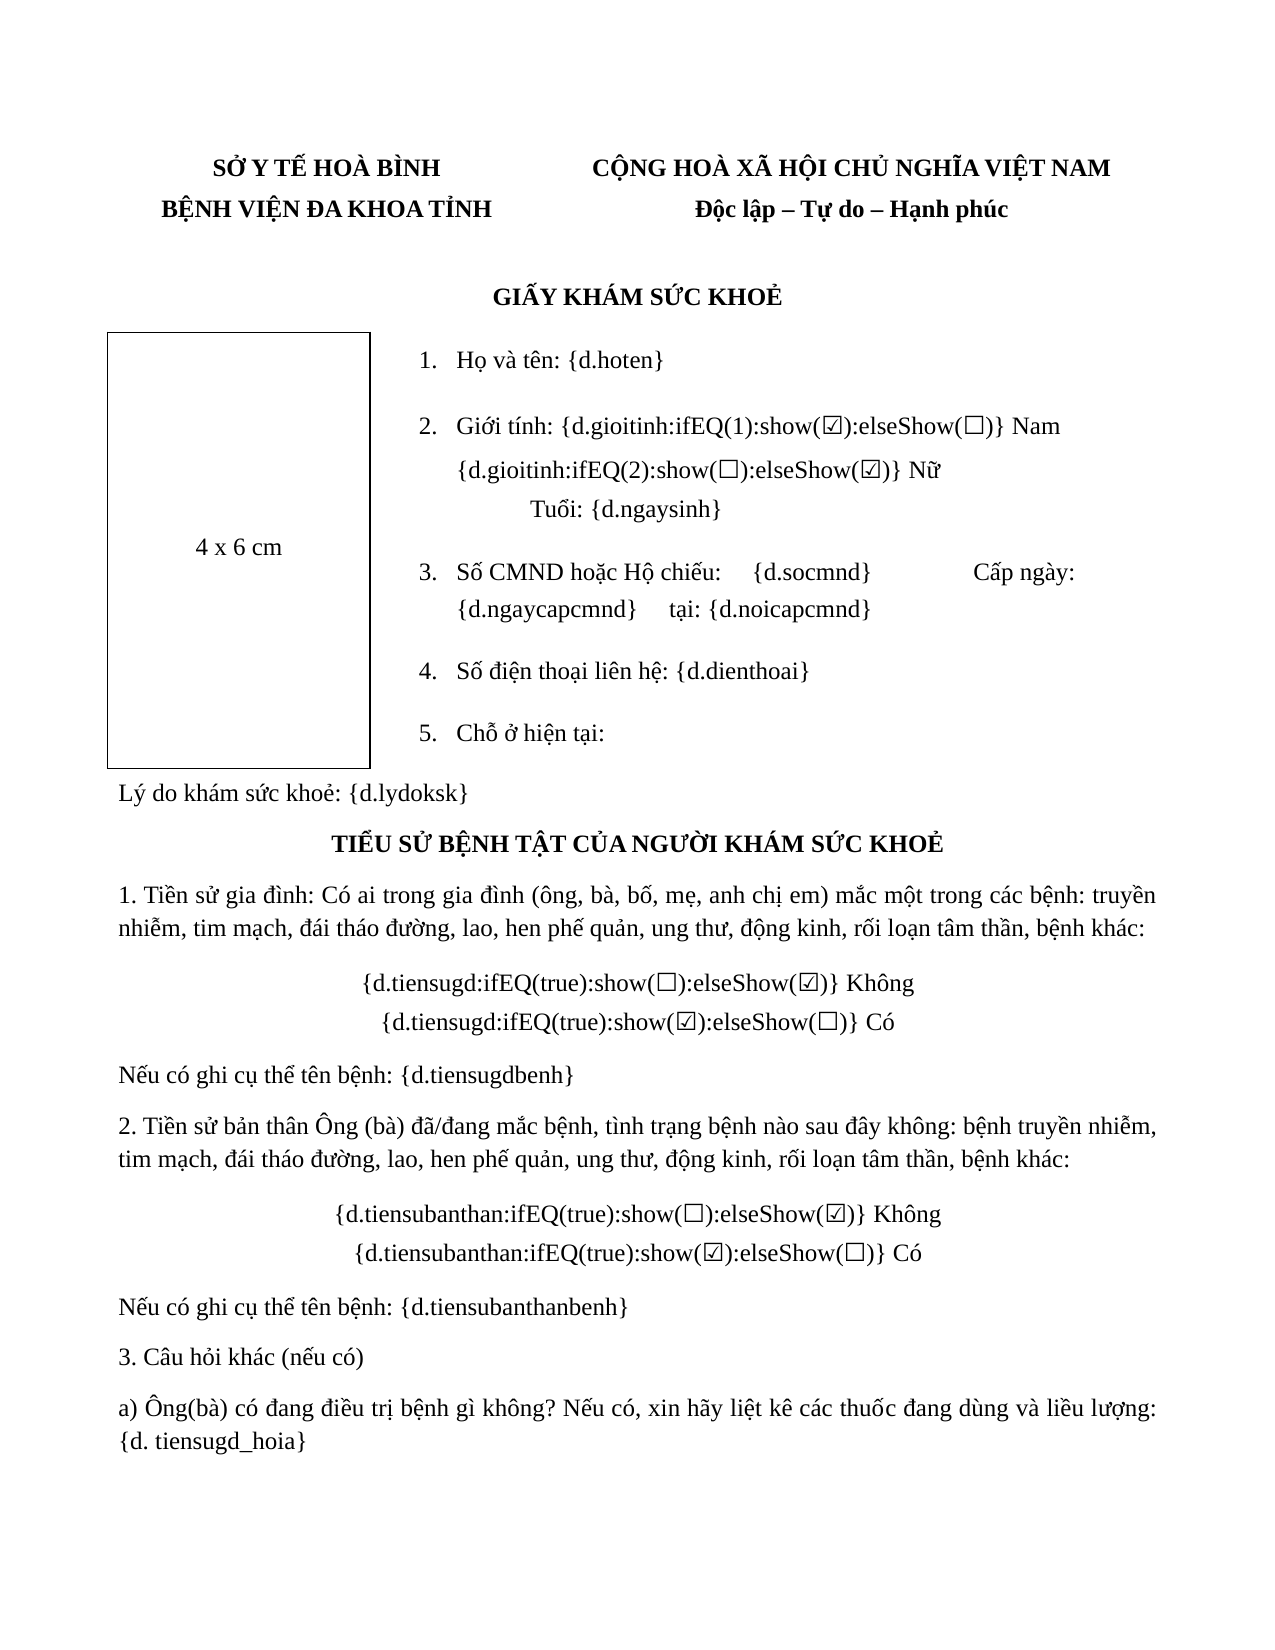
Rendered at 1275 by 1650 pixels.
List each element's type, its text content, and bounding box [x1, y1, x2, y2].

table_header Họ và tên: {d.hoten} Giới tính: {d.gioitinh:ifEQ(1):show(☑):elseShow(☐)} Nam {d.gioitinh:ifEQ(2):show(☐):elseShow(☑)} Nữ Tuổi: {d.ngaysinh} Số CMND hoặc Hộ chiếu: {d.socmnd} Cấp ngày: {d.ngaycapcmnd} tại: {d.noicapcmnd} Số điện thoại liên hệ: {d.dienthoai} Chỗ ở hiện tại: [371, 332, 1157, 768]
table_header 4 x 6 cm [108, 333, 369, 768]
table_header SỞ Y TẾ HOÀ BÌNH BỆNH VIỆN ĐA KHOA TỈNH [107, 147, 546, 269]
text Nếu có ghi cụ thể tên bệnh: {d.tiensubanthanbenh} [118, 1292, 1157, 1320]
text Nếu có ghi cụ thể tên bệnh: {d.tiensugdbenh} [118, 1060, 1157, 1089]
text {d.tiensubanthan:ifEQ(true):show(☐):elseShow(☑)} Không {d.tiensubanthan:ifEQ(true):show(☑):elseShow(☐)} Có [118, 1195, 1157, 1268]
text 2. Tiền sử bản thân Ông (bà) đã/đang mắc bệnh, tình trạng bệnh nào sau đây không: bệnh truyền nhiễm, tim mạch, đái tháo đường, lao, hen phế quản, ung thư, động kinh, rối loạn tâm thần, bệnh khác: [118, 1111, 1157, 1173]
text GIẤY KHÁM SỨC KHOẺ [118, 282, 1157, 311]
text {d.tiensugd:ifEQ(true):show(☐):elseShow(☑)} Không {d.tiensugd:ifEQ(true):show(☑):elseShow(☐)} Có [118, 964, 1157, 1037]
text a) Ông(bà) có đang điều trị bệnh gì không? Nếu có, xin hãy liệt kê các thuốc đang dùng và liều lượng: {d. tiensugd_hoia} [118, 1393, 1157, 1455]
text 1. Tiền sử gia đình: Có ai trong gia đình (ông, bà, bố, mẹ, anh chị em) mắc một trong các bệnh: truyền nhiễm, tim mạch, đái tháo đường, lao, hen phế quản, ung thư, động kinh, rối loạn tâm thần, bệnh khác: [118, 880, 1157, 942]
text TIỂU SỬ BỆNH TẬT CỦA NGƯỜI KHÁM SỨC KHOẺ [118, 829, 1157, 858]
text Lý do khám sức khoẻ: {d.lydoksk} [118, 778, 1157, 807]
table_header CỘNG HOÀ XÃ HỘI CHỦ NGHĨA VIỆT NAM Độc lập – Tự do – Hạnh phúc [546, 147, 1157, 269]
text 3. Câu hỏi khác (nếu có) [118, 1342, 1157, 1371]
